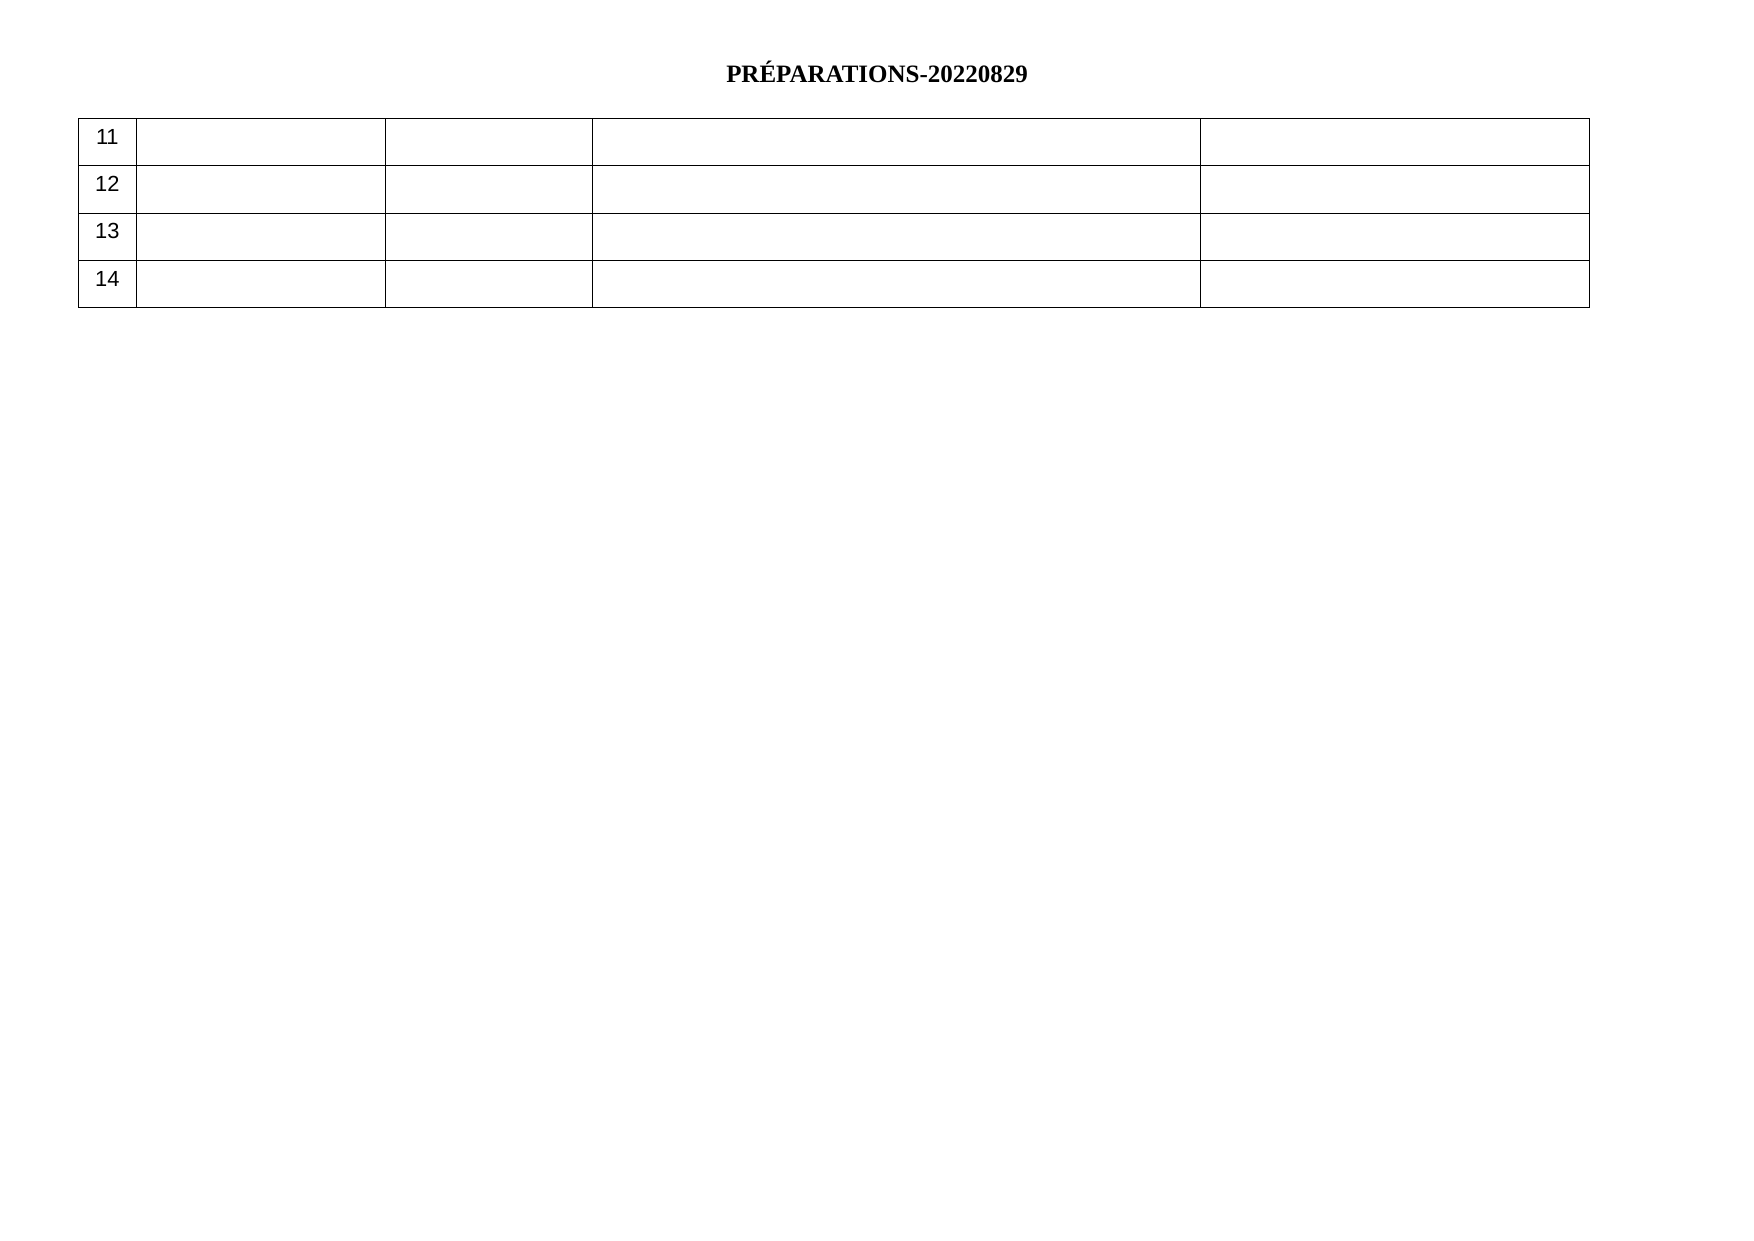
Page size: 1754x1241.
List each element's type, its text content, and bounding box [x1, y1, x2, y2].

table_cell [386, 166, 592, 213]
table_cell 14 [79, 261, 136, 307]
table_cell [386, 261, 592, 307]
table_cell 12 [79, 166, 136, 213]
table_cell [1201, 119, 1589, 165]
table_cell [137, 166, 385, 213]
table_cell [593, 119, 1200, 165]
table_cell [137, 214, 385, 260]
table_cell [1201, 261, 1589, 307]
table_cell [593, 261, 1200, 307]
table_cell [1201, 166, 1589, 213]
table_cell [137, 261, 385, 307]
table_cell [137, 119, 385, 165]
table_cell 11 [79, 119, 136, 165]
table_cell [1201, 214, 1589, 260]
table_cell [386, 119, 592, 165]
table_cell 13 [79, 214, 136, 260]
table_cell [593, 166, 1200, 213]
table_cell [593, 214, 1200, 260]
table_cell [386, 214, 592, 260]
